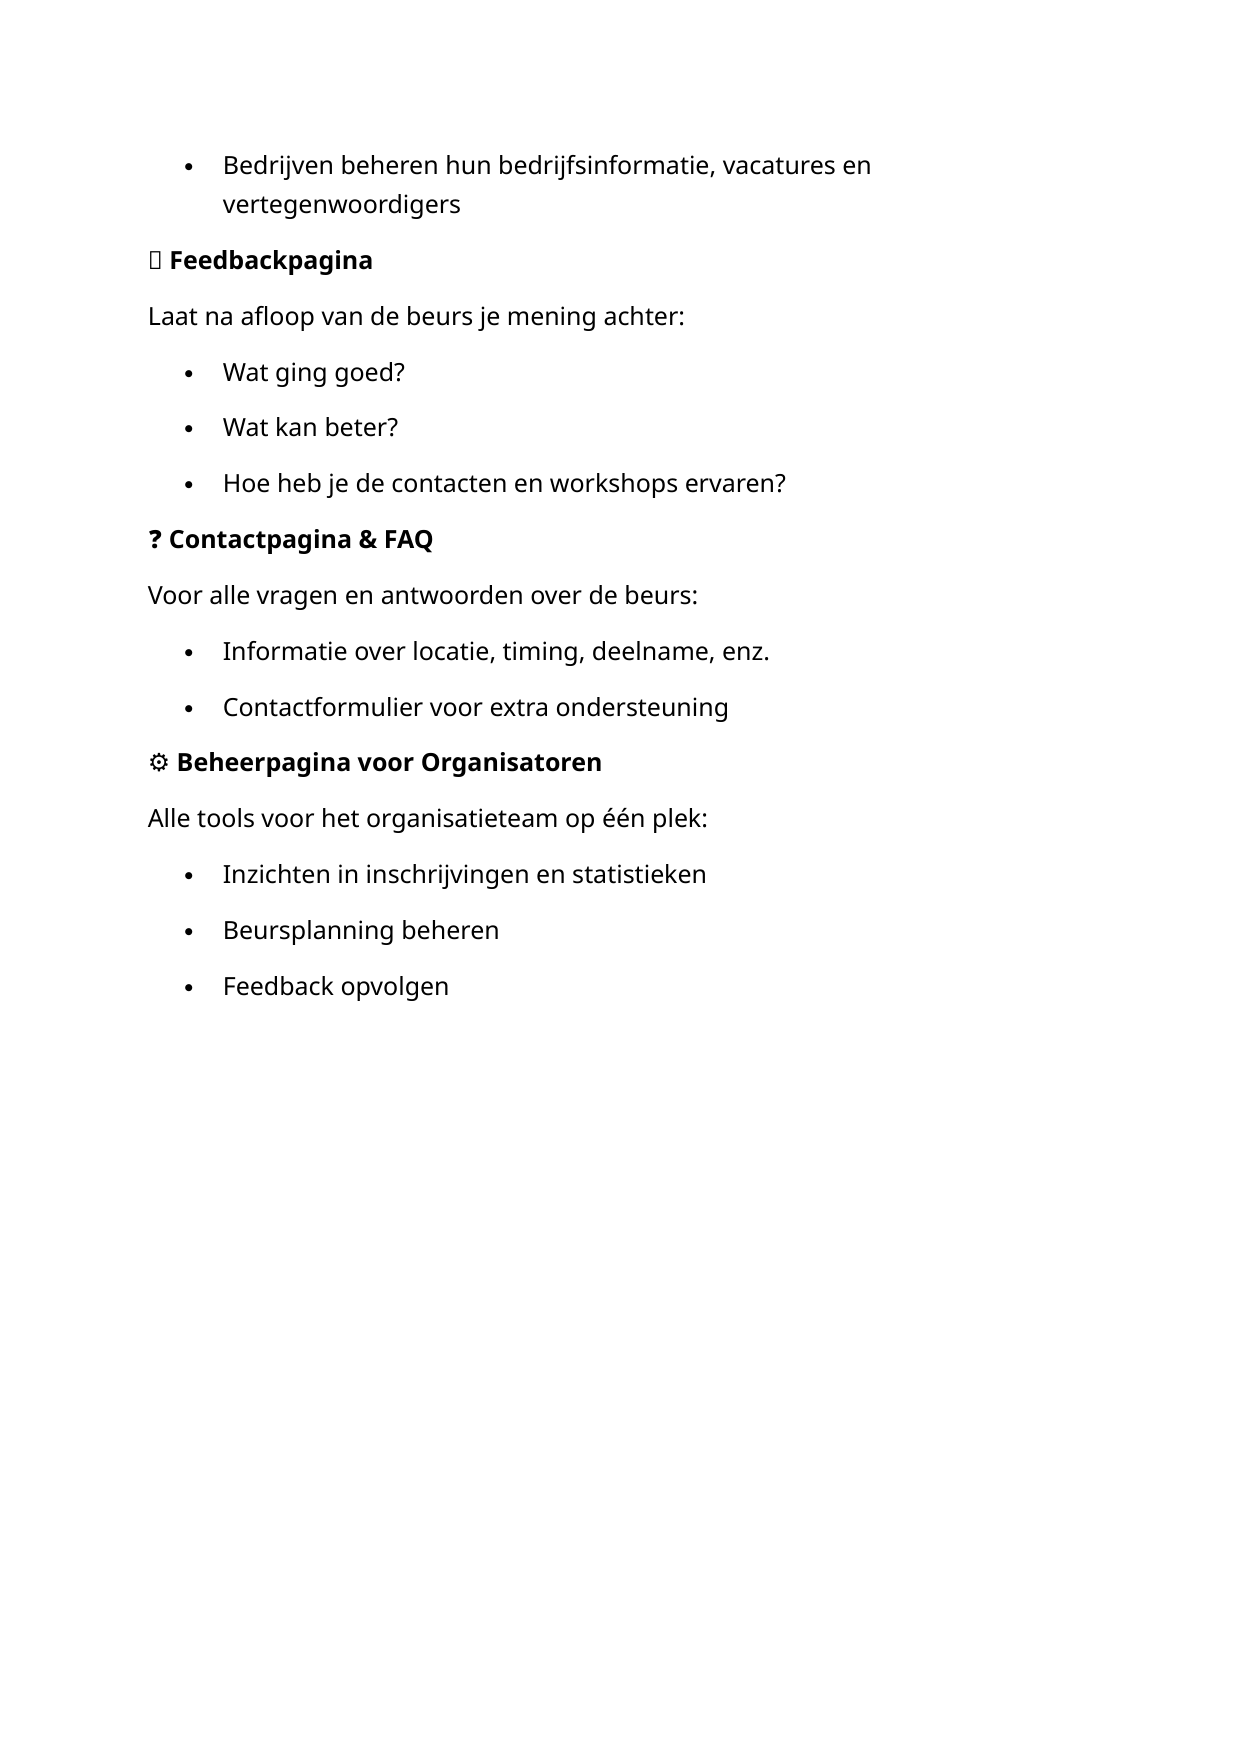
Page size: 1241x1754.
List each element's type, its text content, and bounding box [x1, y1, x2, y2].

list Informatie over locatie, timing, deelname, enz. [185, 633, 1093, 667]
list Feedback opvolgen [185, 968, 1093, 1002]
text 📝 Feedbackpagina [148, 243, 1093, 277]
text ⚙️ Beheerpagina voor Organisatoren [148, 745, 1093, 779]
list Wat ging goed? [185, 354, 1093, 388]
list Bedrijven beheren hun bedrijfsinformatie, vacatures en vertegenwoordigers [185, 148, 1093, 221]
list Hoe heb je de contacten en workshops ervaren? [185, 466, 1093, 500]
text Alle tools voor het organisatieteam op één plek: [148, 801, 1093, 835]
list Inzichten in inschrijvingen en statistieken [185, 857, 1093, 891]
list Contactformulier voor extra ondersteuning [185, 689, 1093, 723]
text Laat na afloop van de beurs je mening achter: [148, 298, 1093, 332]
text Voor alle vragen en antwoorden over de beurs: [148, 578, 1093, 612]
text ❓ Contactpagina & FAQ [148, 522, 1093, 556]
list Wat kan beter? [185, 410, 1093, 444]
list Beursplanning beheren [185, 913, 1093, 947]
